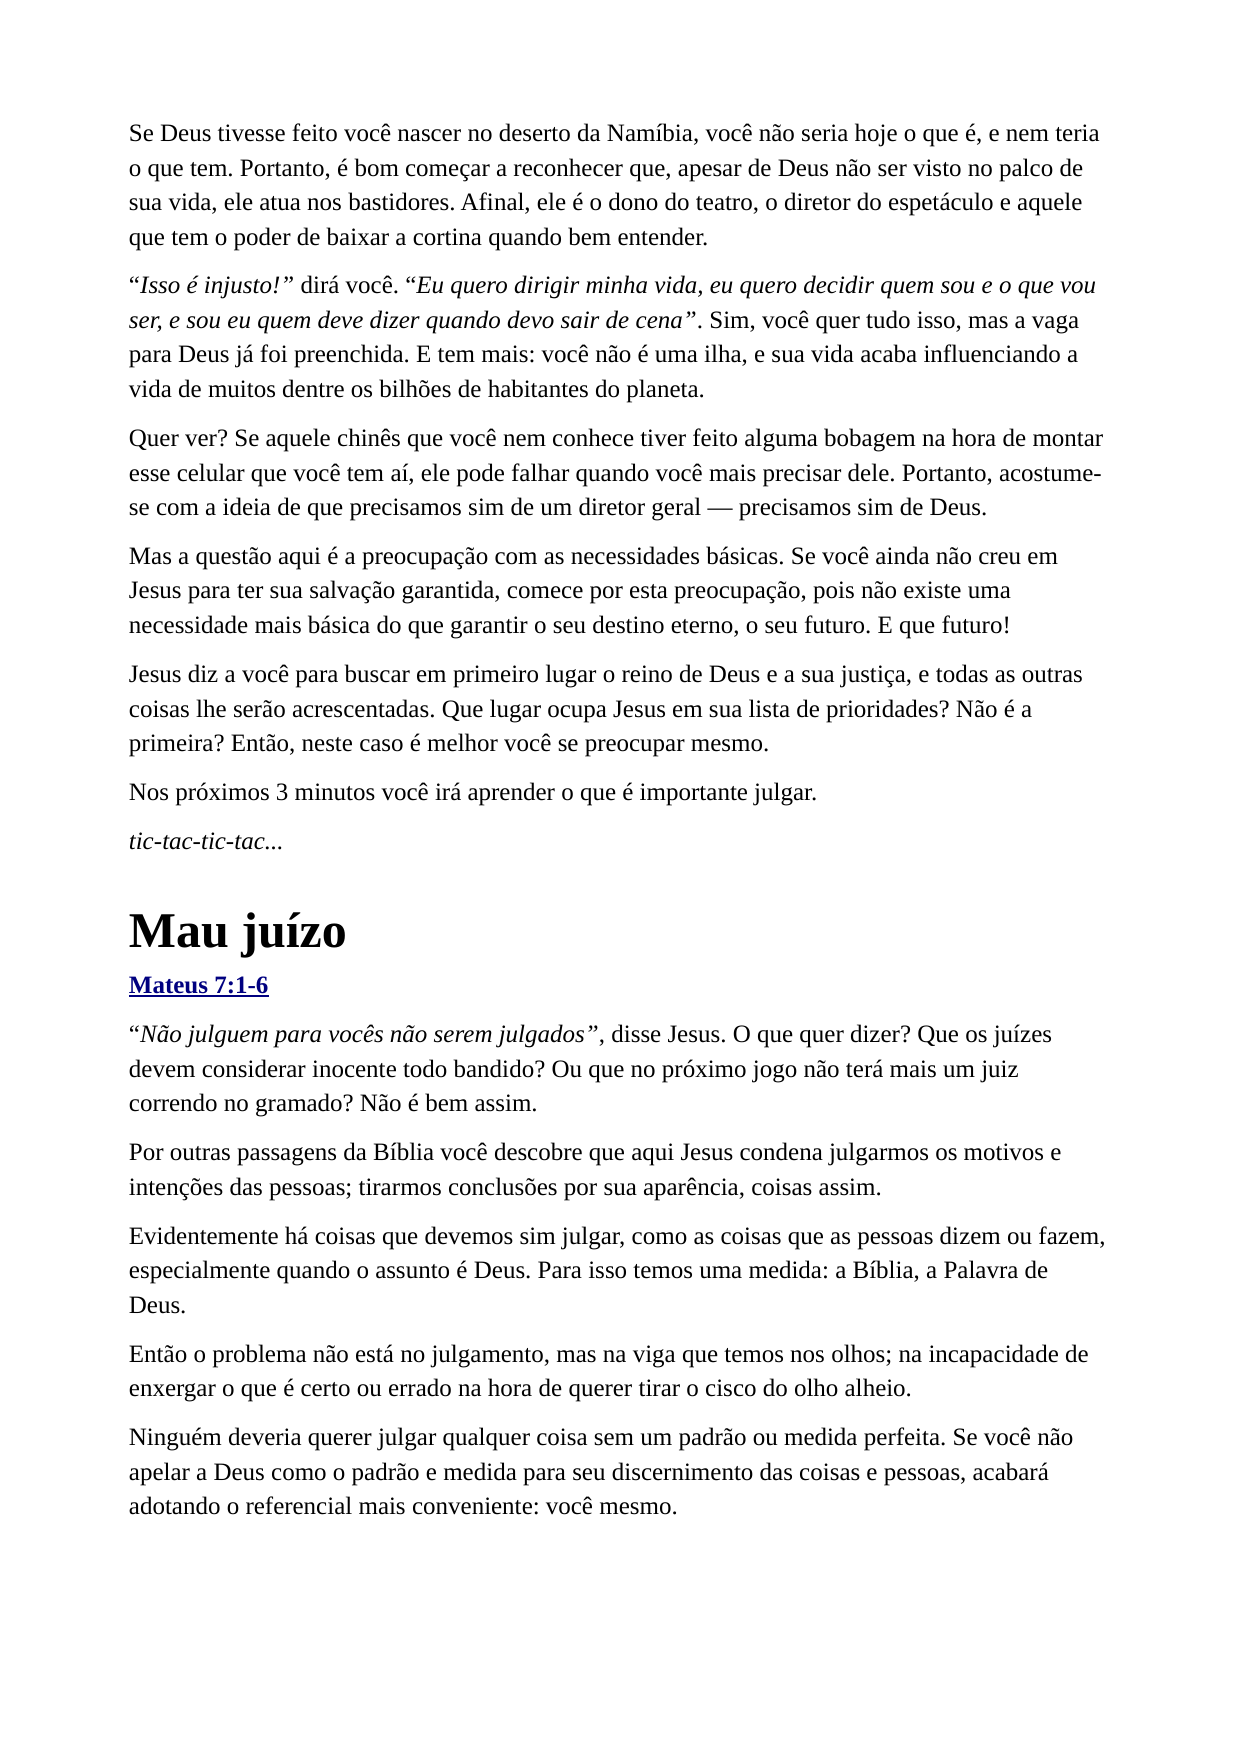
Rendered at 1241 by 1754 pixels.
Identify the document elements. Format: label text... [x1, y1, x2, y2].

text “Isso é injusto!” dirá você. “Eu quero dirigir minha vida, eu quero decidir quem sou e o que vou ser, e sou eu quem deve dizer quando devo sair de cena”. Sim, você quer tudo isso, mas a vaga para Deus já foi preenchida. E tem mais: você não é uma ilha, e sua vida acaba influenciando a vida de muitos dentre os bilhões de habitantes do planeta. [129, 271, 1111, 403]
subtitle Mau juízo [129, 900, 1111, 958]
text Evidentemente há coisas que devemos sim julgar, como as coisas que as pessoas dizem ou fazem, especialmente quando o assunto é Deus. Para isso temos uma medida: a Bíblia, a Palavra de Deus. [129, 1221, 1111, 1319]
text Então o problema não está no julgamento, mas na viga que temos nos olhos; na incapacidade de enxergar o que é certo ou errado na hora de querer tirar o cisco do olho alheio. [129, 1339, 1111, 1402]
text Ninguém deveria querer julgar qualquer coisa sem um padrão ou medida perfeita. Se você não apelar a Deus como o padrão e medida para seu discernimento das coisas e pessoas, acabará adotando o referencial mais conveniente: você mesmo. [129, 1422, 1111, 1520]
text “Não julguem para vocês não serem julgados”, disse Jesus. O que quer dizer? Que os juízes devem considerar inocente todo bandido? Ou que no próximo jogo não terá mais um juiz correndo no gramado? Não é bem assim. [129, 1019, 1111, 1117]
text Mateus 7:1-6 [129, 970, 1111, 999]
text Nos próximos 3 minutos você irá aprender o que é importante julgar. [129, 777, 1111, 806]
text Mas a questão aqui é a preocupação com as necessidades básicas. Se você ainda não creu em Jesus para ter sua salvação garantida, comece por esta preocupação, pois não existe uma necessidade mais básica do que garantir o seu destino eterno, o seu futuro. E que futuro! [129, 541, 1111, 639]
text Por outras passagens da Bíblia você descobre que aqui Jesus condena julgarmos os motivos e intenções das pessoas; tirarmos conclusões por sua aparência, coisas assim. [129, 1137, 1111, 1201]
text Quer ver? Se aquele chinês que você nem conhece tiver feito alguma bobagem na hora de montar esse celular que você tem aí, ele pode falhar quando você mais precisar dele. Portanto, acostume-se com a ideia de que precisamos sim de um diretor geral — precisamos sim de Deus. [129, 423, 1111, 521]
text Jesus diz a você para buscar em primeiro lugar o reino de Deus e a sua justiça, e todas as outras coisas lhe serão acrescentadas. Que lugar ocupa Jesus em sua lista de prioridades? Não é a primeira? Então, neste caso é melhor você se preocupar mesmo. [129, 659, 1111, 757]
text tic-tac-tic-tac... [129, 826, 1111, 855]
text Se Deus tivesse feito você nascer no deserto da Namíbia, você não seria hoje o que é, e nem teria o que tem. Portanto, é bom começar a reconhecer que, apesar de Deus não ser visto no palco de sua vida, ele atua nos bastidores. Afinal, ele é o dono do teatro, o diretor do espetáculo e aquele que tem o poder de baixar a cortina quando bem entender. [129, 118, 1111, 250]
